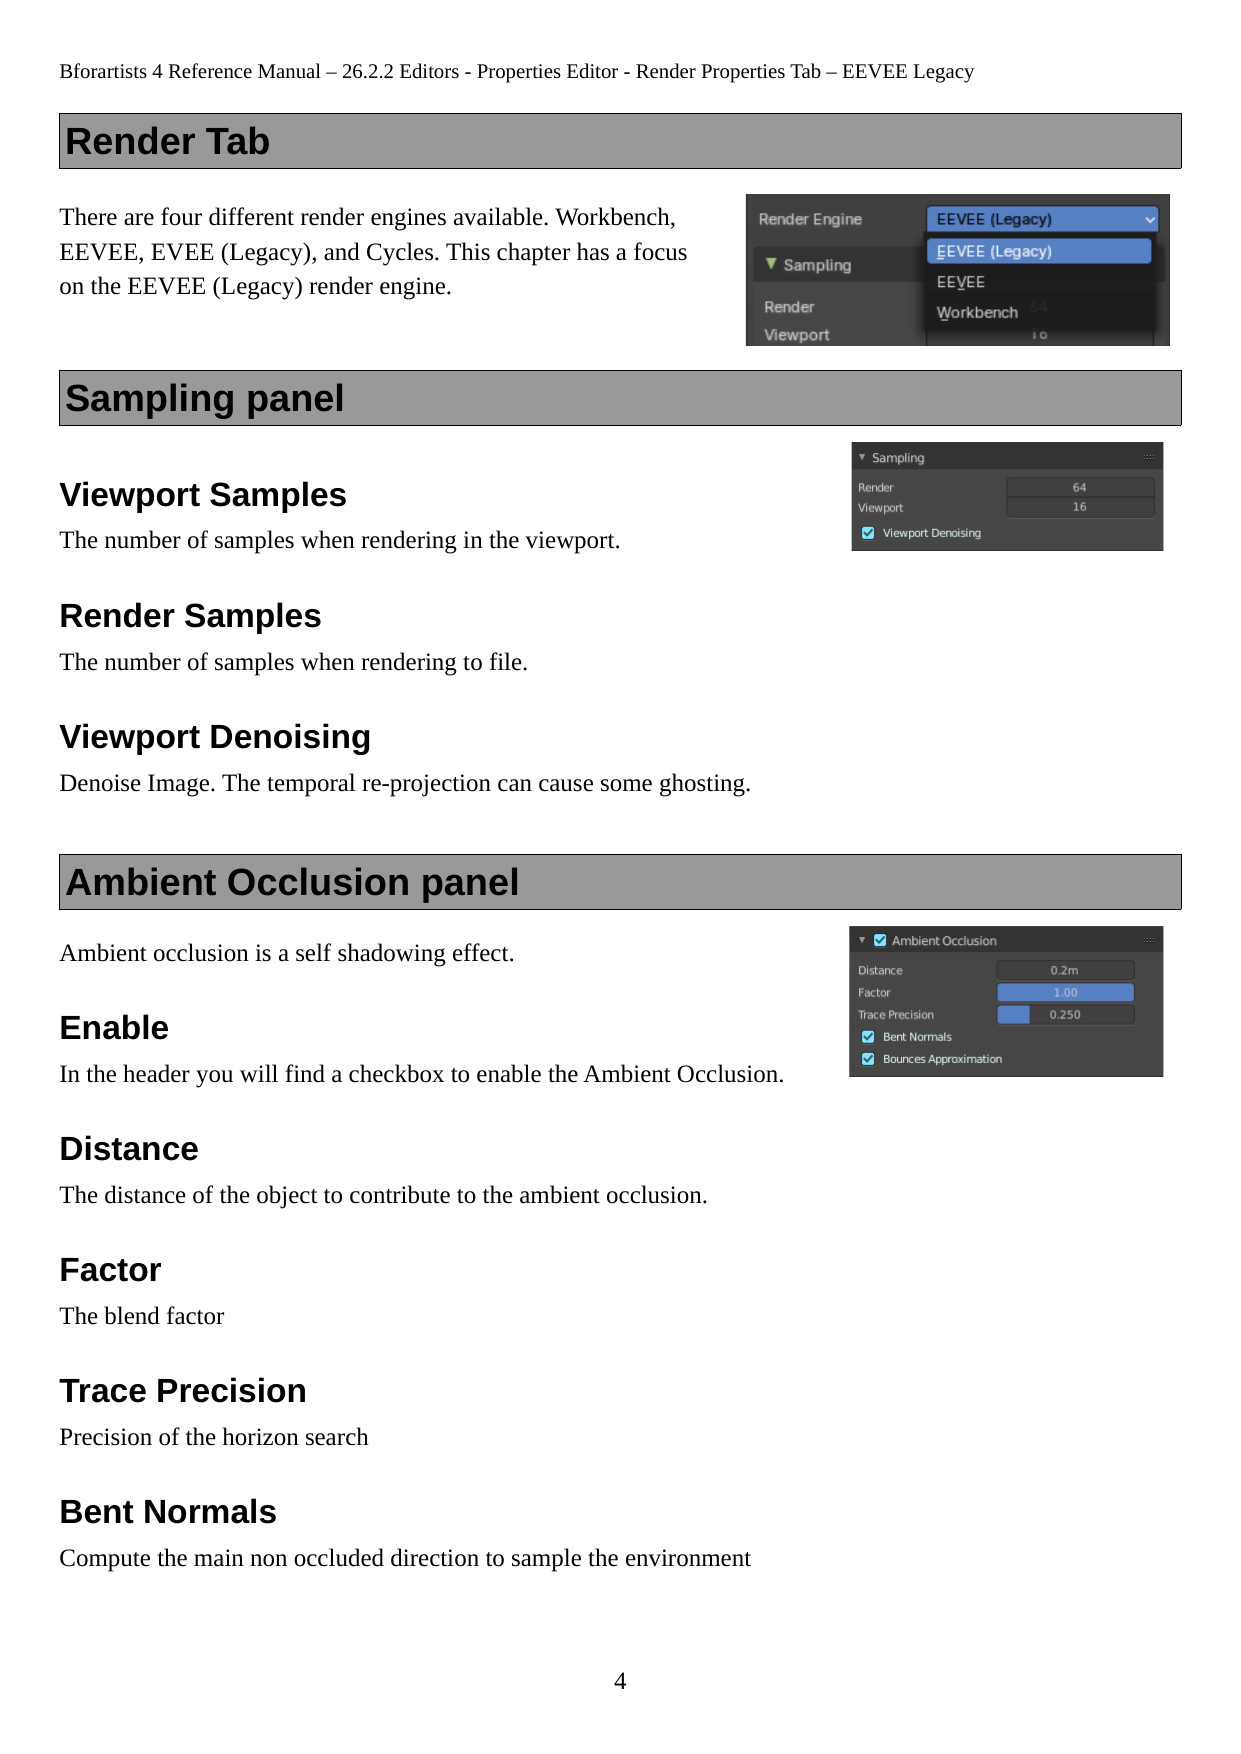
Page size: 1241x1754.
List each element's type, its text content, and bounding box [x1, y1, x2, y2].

subtitle Viewport Samples [59, 474, 851, 513]
subtitle Render Samples [59, 595, 1181, 634]
subtitle Factor [59, 1250, 1181, 1288]
subtitle Enable [59, 1008, 849, 1046]
subtitle Distance [59, 1129, 1181, 1167]
text The distance of the object to contribute to the ambient occlusion. [59, 1180, 1181, 1209]
subtitle [1164, 474, 1181, 513]
subtitle Trace Precision [59, 1371, 1181, 1409]
text The blend factor [59, 1301, 1181, 1330]
subtitle Viewport Denoising [59, 716, 1181, 755]
subtitle [1164, 1008, 1181, 1046]
picture [849, 926, 1164, 1077]
picture [851, 442, 1164, 551]
text Precision of the horizon search [59, 1422, 1181, 1451]
text There are four different render engines available. Workbench, EEVEE, EVEE (Legacy), and Cycles. This chapter has a focus on the EEVEE (Legacy) render engine. [59, 202, 745, 300]
table_header Sampling panel [60, 371, 1181, 425]
text The number of samples when rendering in the viewport. [59, 526, 1181, 554]
table_header Ambient Occlusion panel [60, 855, 1181, 909]
table_header Render Tab [60, 114, 1181, 168]
text Ambient occlusion is a self shadowing effect. [59, 938, 849, 967]
text The number of samples when rendering to file. [59, 647, 1181, 675]
subtitle Bent Normals [59, 1492, 1181, 1531]
text Denoise Image. The temporal re-projection can cause some ghosting. [59, 768, 1181, 796]
text Compute the main non occluded direction to sample the environment [59, 1543, 1181, 1572]
text In the header you will find a checkbox to enable the Ambient Occlusion. [59, 1059, 1181, 1088]
picture [745, 194, 1170, 346]
